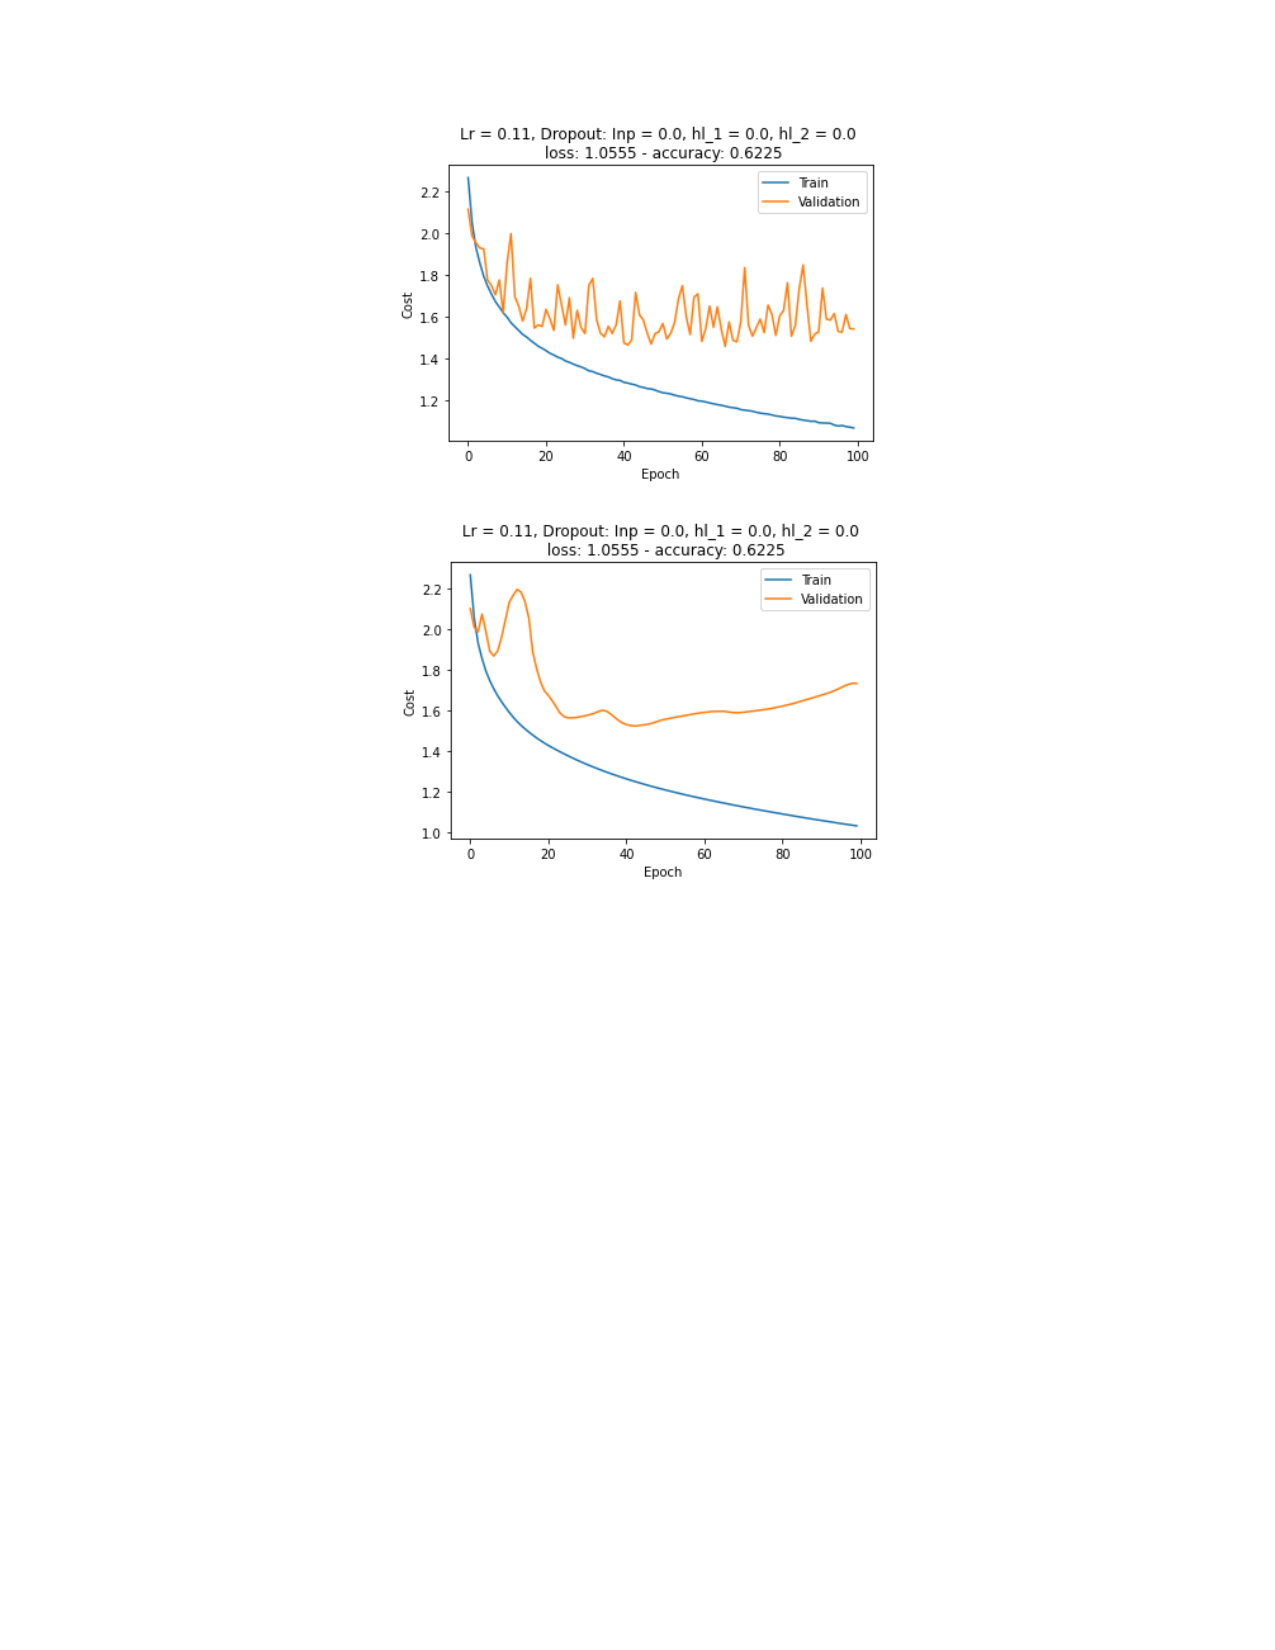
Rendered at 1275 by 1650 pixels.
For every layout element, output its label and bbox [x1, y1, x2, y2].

picture [395, 515, 885, 887]
picture [393, 118, 882, 489]
